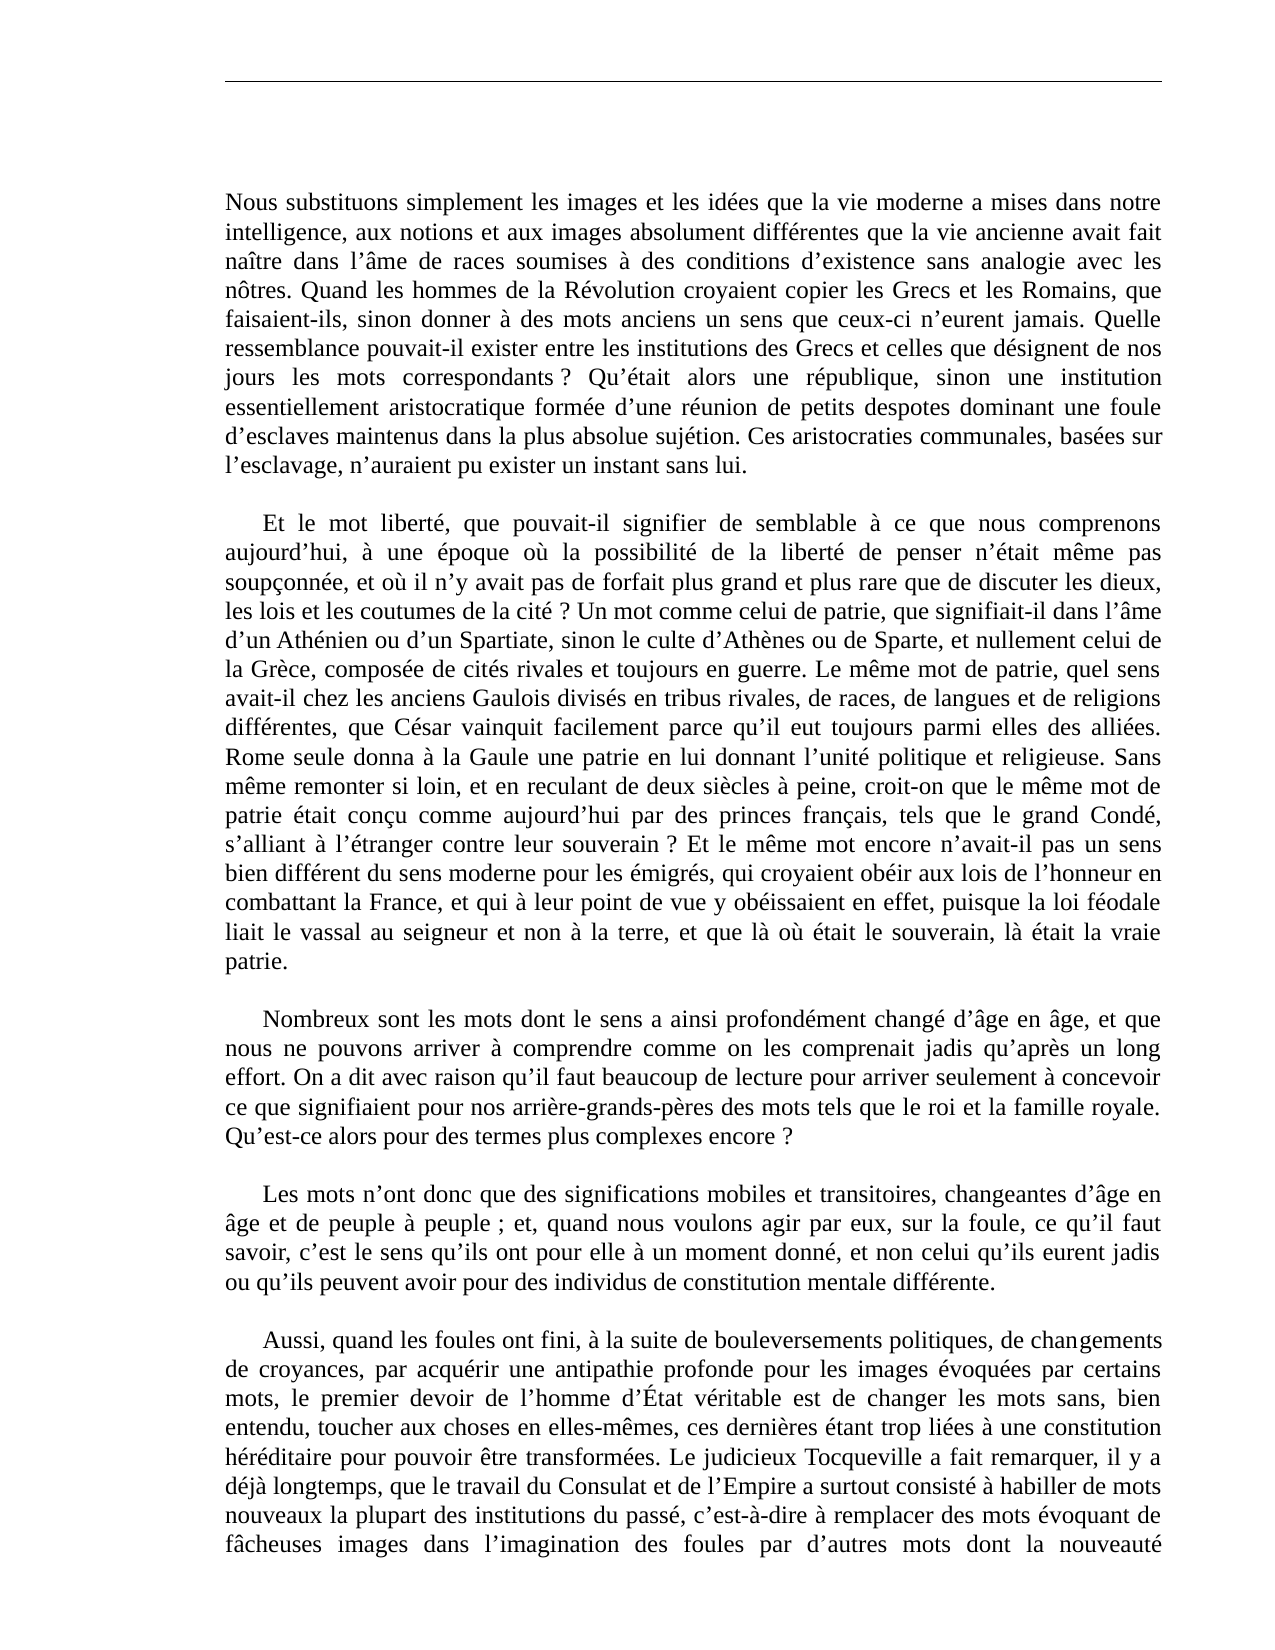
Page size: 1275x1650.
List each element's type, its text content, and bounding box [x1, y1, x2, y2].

text Les mots n’ont donc que des significations mobiles et transitoires, changeantes d’âge en âge et de peuple à peuple ; et, quand nous voulons agir par eux, sur la foule, ce qu’il faut savoir, c’est le sens qu’ils ont pour elle à un moment donné, et non celui qu’ils eurent jadis ou qu’ils peuvent avoir pour des individus de constitution mentale différente. [225, 1179, 1162, 1296]
text Aussi, quand les foules ont fini, à la suite de bouleversements politiques, de chan­gements de croyances, par acquérir une antipathie profonde pour les images évoquées par certains mots, le premier devoir de l’homme d’État véritable est de changer les mots sans, bien entendu, toucher aux choses en elles-mêmes, ces dernières étant trop liées à une constitution héréditaire pour pouvoir être transformées. Le judicieux Tocqueville a fait remarquer, il y a déjà longtemps, que le travail du Consulat et de l’Empire a surtout consisté à habiller de mots nouveaux la plupart des institutions du passé, c’est-à-dire à remplacer des mots évoquant de fâcheuses images dans l’imagi­nation des foules par d’autres mots dont la nouveauté [225, 1325, 1162, 1558]
text Nous substituons simplement les images et les idées que la vie moderne a mises dans notre intelligence, aux notions et aux images absolument différentes que la vie ancienne avait fait naître dans l’âme de races soumises à des conditions d’existence sans analogie avec les nôtres. Quand les hommes de la Révolution croyaient copier les Grecs et les Romains, que faisaient-ils, sinon donner à des mots anciens un sens que ceux-ci n’eurent jamais. Quelle ressem­blance pouvait-il exister entre les institutions des Grecs et celles que désignent de nos jours les mots correspondants ? Qu’était alors une république, sinon une institution essentiellement aristocratique formée d’une réunion de petits despotes dominant une foule d’esclaves maintenus dans la plus absolue sujétion. Ces aristocraties communa­les, basées sur l’esclavage, n’auraient pu exister un instant sans lui. [225, 187, 1162, 479]
text Et le mot liberté, que pouvait-il signifier de semblable à ce que nous comprenons aujourd’hui, à une époque où la possibilité de la liberté de penser n’était même pas soupçonnée, et où il n’y avait pas de forfait plus grand et plus rare que de discuter les dieux, les lois et les coutumes de la cité ? Un mot comme celui de patrie, que signifiait-il dans l’âme d’un Athénien ou d’un Spartiate, sinon le culte d’Athènes ou de Sparte, et nullement celui de la Grèce, composée de cités rivales et toujours en guerre. Le même mot de patrie, quel sens avait-il chez les anciens Gaulois divisés en tribus rivales, de races, de langues et de religions différentes, que César vainquit facilement parce qu’il eut toujours parmi elles des alliées. Rome seule donna à la Gaule une patrie en lui donnant l’unité politique et religieuse. Sans même remonter si loin, et en reculant de deux siècles à peine, croit-on que le même mot de patrie était conçu comme aujourd’hui par des princes français, tels que le grand Condé, s’alliant à l’étranger contre leur souverain ? Et le même mot encore n’avait-il pas un sens bien différent du sens moderne pour les émigrés, qui croyaient obéir aux lois de l’honneur en combattant la France, et qui à leur point de vue y obéissaient en effet, puisque la loi féodale liait le vassal au seigneur et non à la terre, et que là où était le souverain, là était la vraie patrie. [225, 508, 1162, 975]
text Nombreux sont les mots dont le sens a ainsi profondément changé d’âge en âge, et que nous ne pouvons arriver à comprendre comme on les comprenait jadis qu’après un long effort. On a dit avec raison qu’il faut beaucoup de lecture pour arriver seulement à concevoir ce que signifiaient pour nos arrière-grands-pères des mots tels que le roi et la famille royale. Qu’est-ce alors pour des termes plus complexes encore ? [225, 1004, 1162, 1150]
